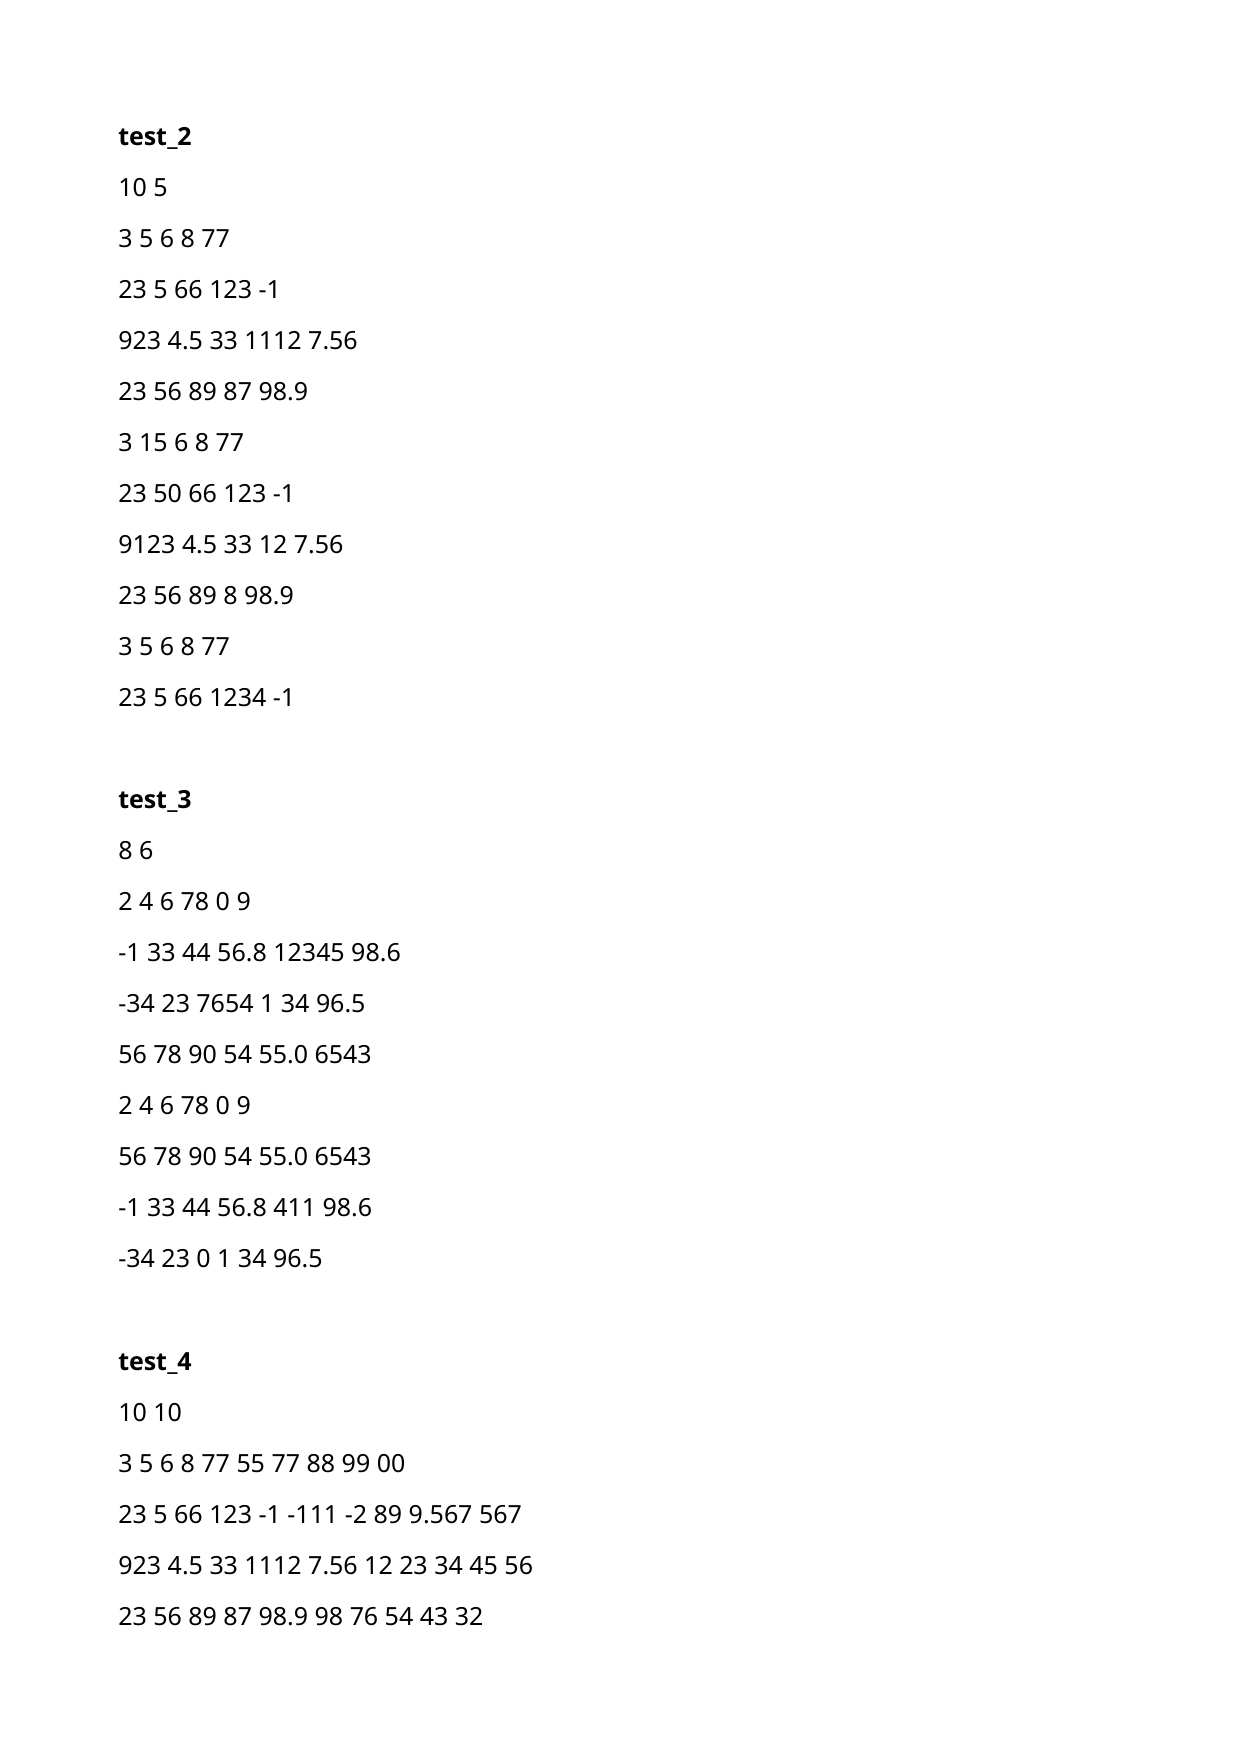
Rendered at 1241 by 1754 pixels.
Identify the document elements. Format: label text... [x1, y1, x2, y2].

text 56 78 90 54 55.0 6543 [118, 1037, 1122, 1071]
text 3 5 6 8 77 [118, 628, 1122, 663]
text 10 10 [118, 1394, 1122, 1428]
text 9123 4.5 33 12 7.56 [118, 526, 1122, 561]
text 23 56 89 87 98.9 98 76 54 43 32 [118, 1598, 1122, 1632]
text test_2 [118, 118, 1122, 152]
text 10 5 [118, 169, 1122, 203]
text test_3 [118, 782, 1122, 816]
text 3 5 6 8 77 [118, 220, 1122, 254]
text -34 23 0 1 34 96.5 [118, 1241, 1122, 1275]
text 56 78 90 54 55.0 6543 [118, 1139, 1122, 1173]
text -1 33 44 56.8 411 98.6 [118, 1190, 1122, 1224]
text 23 5 66 123 -1 -111 -2 89 9.567 567 [118, 1496, 1122, 1530]
text 923 4.5 33 1112 7.56 [118, 322, 1122, 356]
text 2 4 6 78 0 9 [118, 884, 1122, 918]
text 8 6 [118, 833, 1122, 867]
text 23 50 66 123 -1 [118, 475, 1122, 509]
text 2 4 6 78 0 9 [118, 1088, 1122, 1122]
text 23 5 66 1234 -1 [118, 679, 1122, 714]
text -34 23 7654 1 34 96.5 [118, 986, 1122, 1020]
text test_4 [118, 1343, 1122, 1377]
text 23 56 89 8 98.9 [118, 577, 1122, 612]
text 3 5 6 8 77 55 77 88 99 00 [118, 1445, 1122, 1479]
text -1 33 44 56.8 12345 98.6 [118, 935, 1122, 969]
text 23 5 66 123 -1 [118, 271, 1122, 305]
text 23 56 89 87 98.9 [118, 373, 1122, 407]
text 923 4.5 33 1112 7.56 12 23 34 45 56 [118, 1547, 1122, 1581]
text 3 15 6 8 77 [118, 424, 1122, 458]
